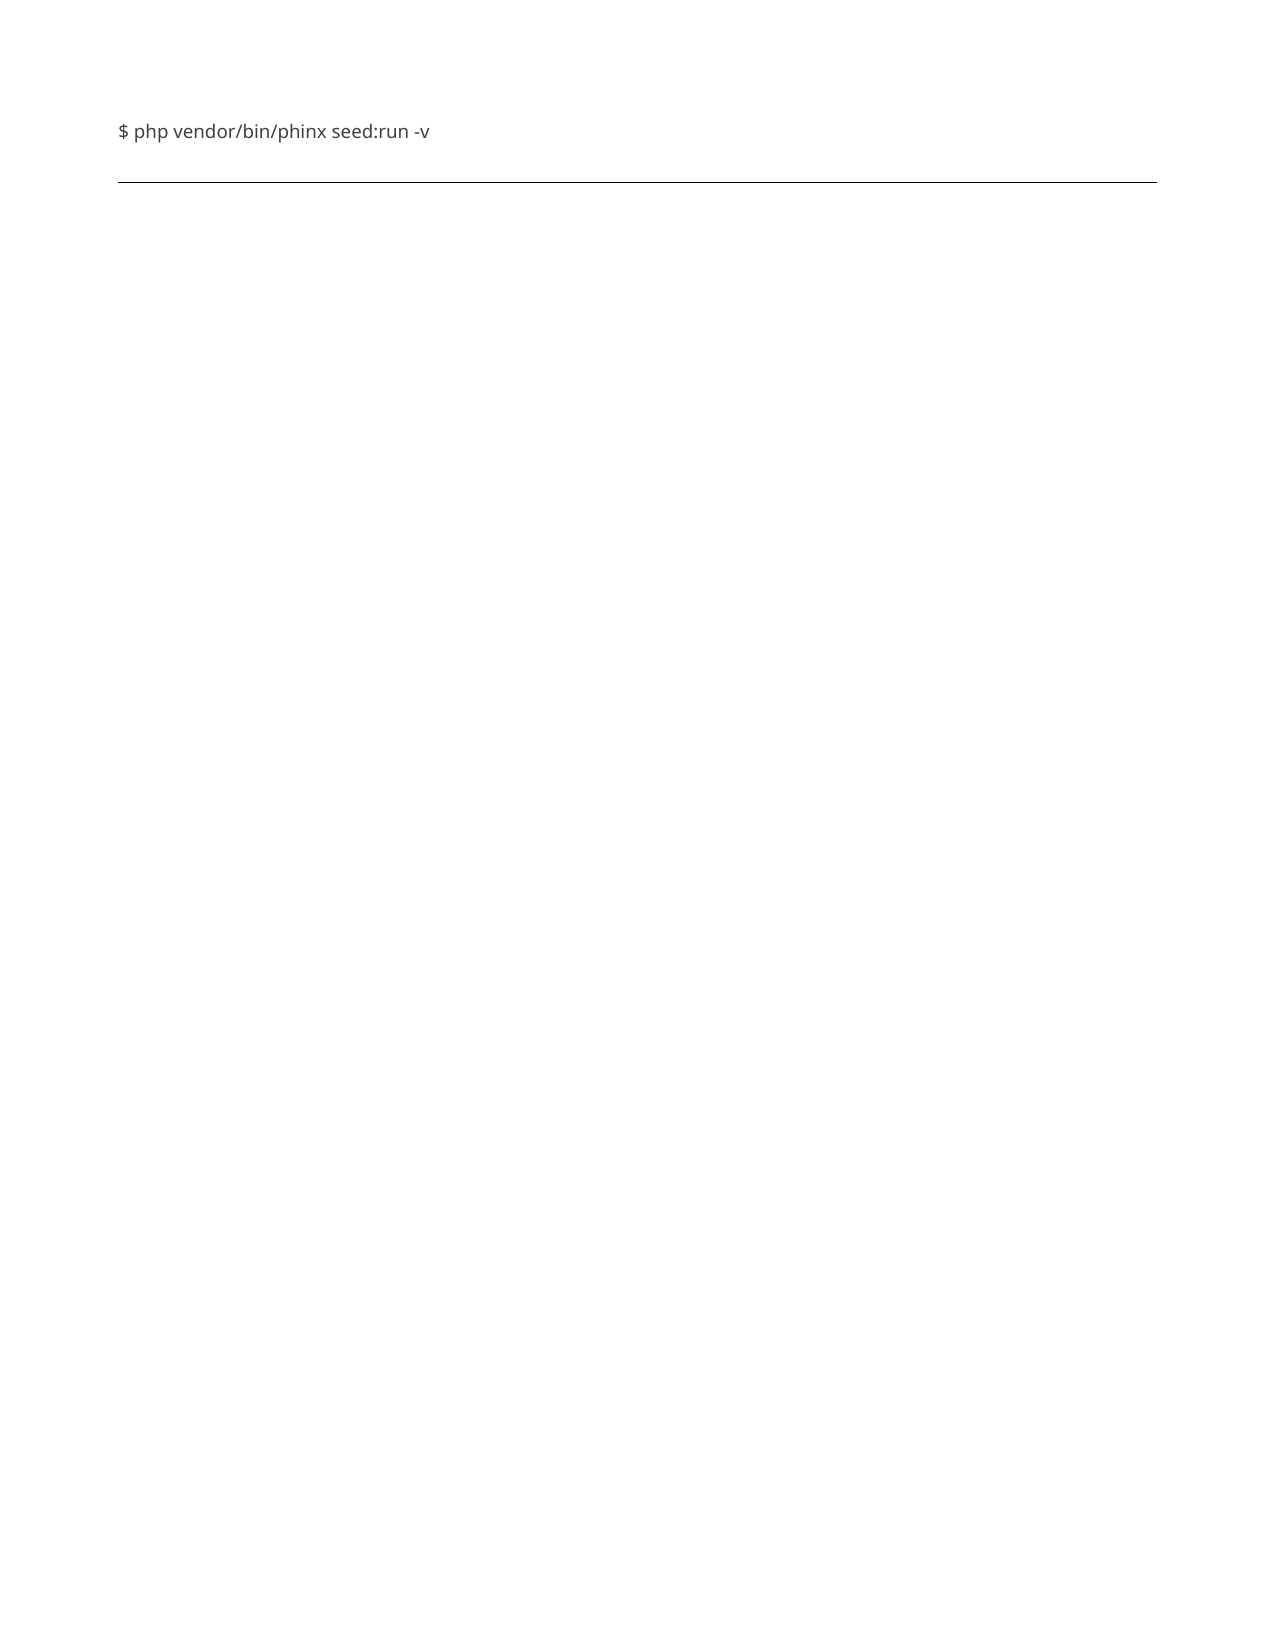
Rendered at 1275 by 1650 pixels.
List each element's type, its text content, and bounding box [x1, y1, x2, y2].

text $ php vendor/bin/phinx seed:run -v [118, 118, 1157, 144]
